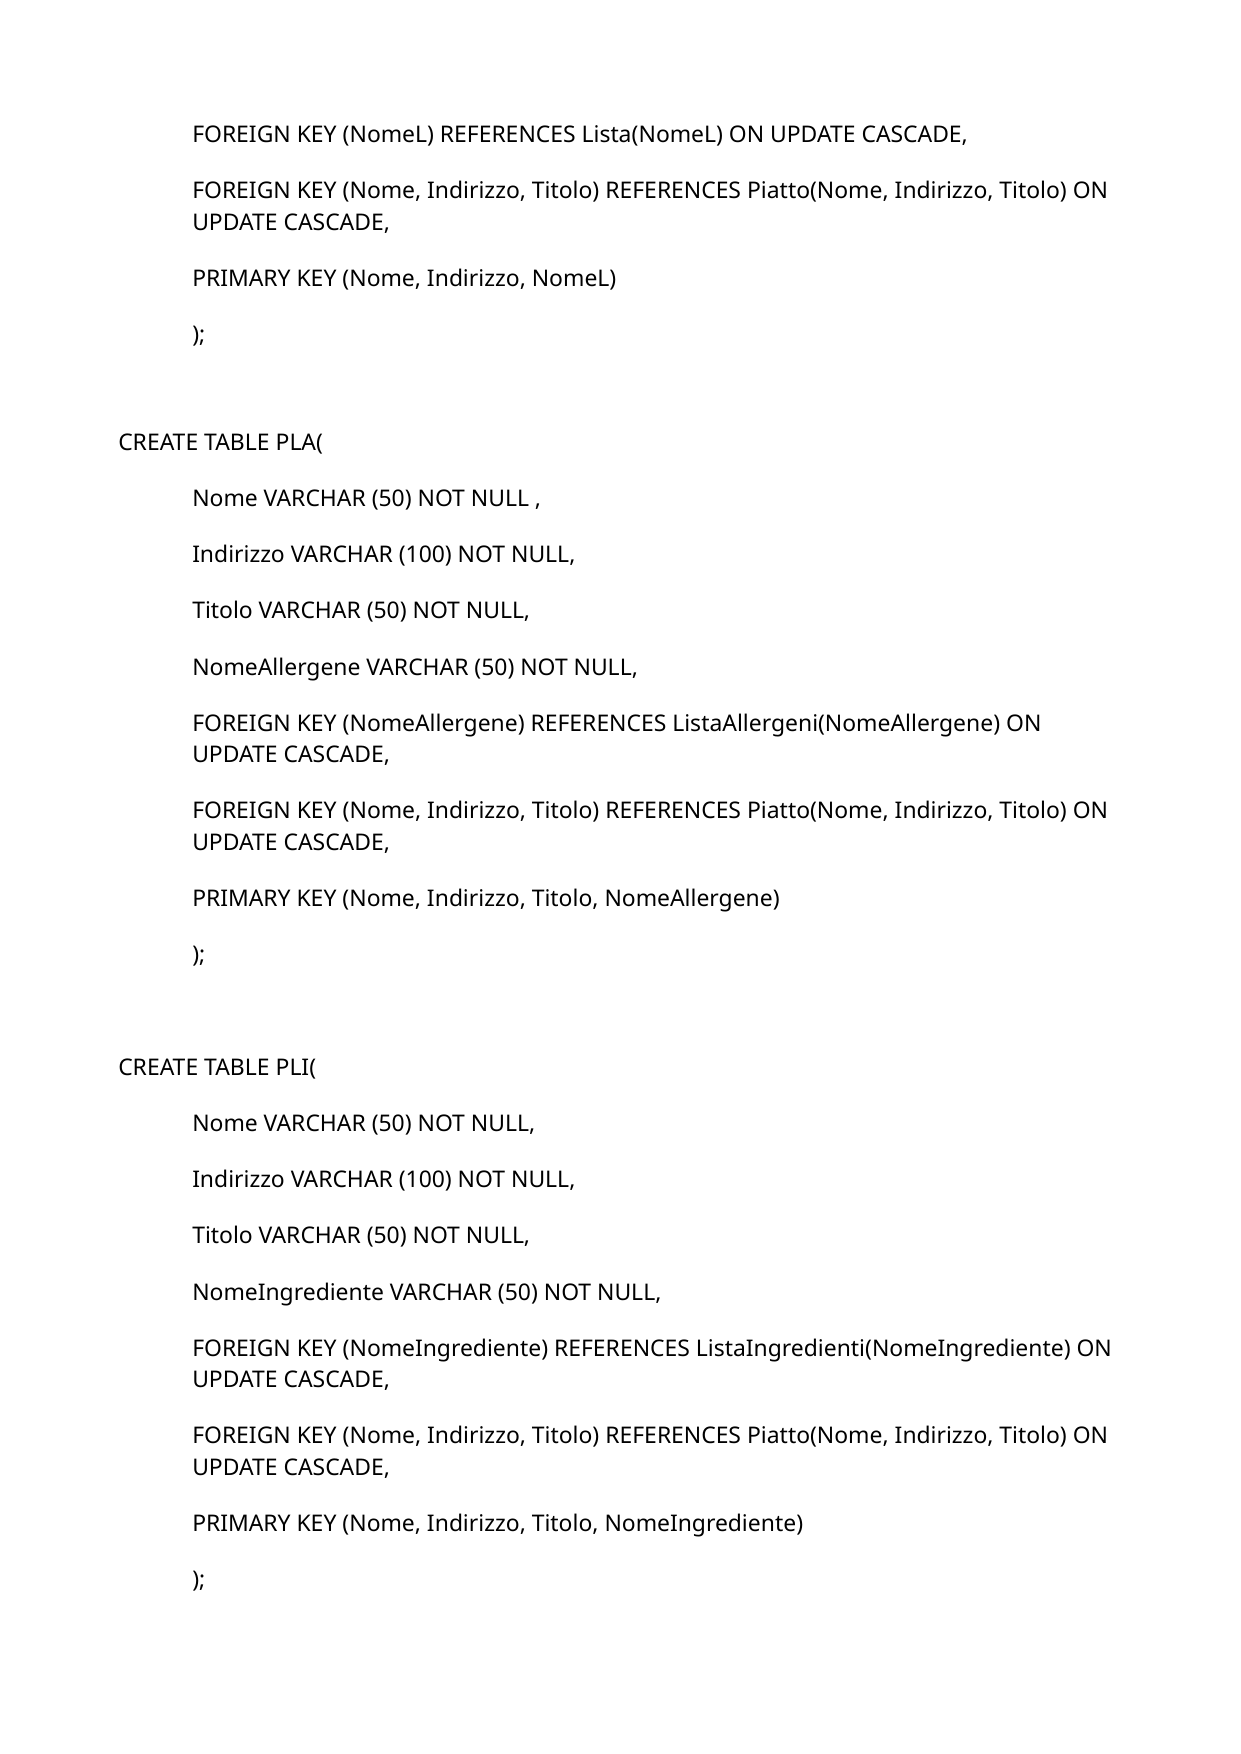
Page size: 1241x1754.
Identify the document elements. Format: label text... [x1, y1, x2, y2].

text FOREIGN KEY (NomeAllergene) REFERENCES ListaAllergeni(NomeAllergene) ON UPDATE CASCADE, [118, 707, 1122, 769]
text Nome VARCHAR (50) NOT NULL , [118, 482, 1122, 513]
text PRIMARY KEY (Nome, Indirizzo, NomeL) [118, 262, 1122, 293]
text NomeIngrediente VARCHAR (50) NOT NULL, [118, 1276, 1122, 1307]
text Nome VARCHAR (50) NOT NULL, [118, 1107, 1122, 1138]
text FOREIGN KEY (NomeL) REFERENCES Lista(NomeL) ON UPDATE CASCADE, [118, 118, 1122, 149]
text ); [118, 938, 1122, 969]
text CREATE TABLE PLI( [118, 1051, 1122, 1082]
text CREATE TABLE PLA( [118, 426, 1122, 457]
text FOREIGN KEY (NomeIngrediente) REFERENCES ListaIngredienti(NomeIngrediente) ON UPDATE CASCADE, [118, 1332, 1122, 1394]
text Indirizzo VARCHAR (100) NOT NULL, [118, 1163, 1122, 1194]
text NomeAllergene VARCHAR (50) NOT NULL, [118, 651, 1122, 682]
text FOREIGN KEY (Nome, Indirizzo, Titolo) REFERENCES Piatto(Nome, Indirizzo, Titolo) ON UPDATE CASCADE, [118, 794, 1122, 857]
text FOREIGN KEY (Nome, Indirizzo, Titolo) REFERENCES Piatto(Nome, Indirizzo, Titolo) ON UPDATE CASCADE, [118, 1419, 1122, 1482]
text Titolo VARCHAR (50) NOT NULL, [118, 1219, 1122, 1251]
text Indirizzo VARCHAR (100) NOT NULL, [118, 538, 1122, 569]
text ); [118, 1563, 1122, 1594]
text Titolo VARCHAR (50) NOT NULL, [118, 594, 1122, 626]
text PRIMARY KEY (Nome, Indirizzo, Titolo, NomeIngrediente) [118, 1507, 1122, 1538]
text ); [118, 318, 1122, 349]
text FOREIGN KEY (Nome, Indirizzo, Titolo) REFERENCES Piatto(Nome, Indirizzo, Titolo) ON UPDATE CASCADE, [118, 174, 1122, 237]
text PRIMARY KEY (Nome, Indirizzo, Titolo, NomeAllergene) [118, 882, 1122, 913]
